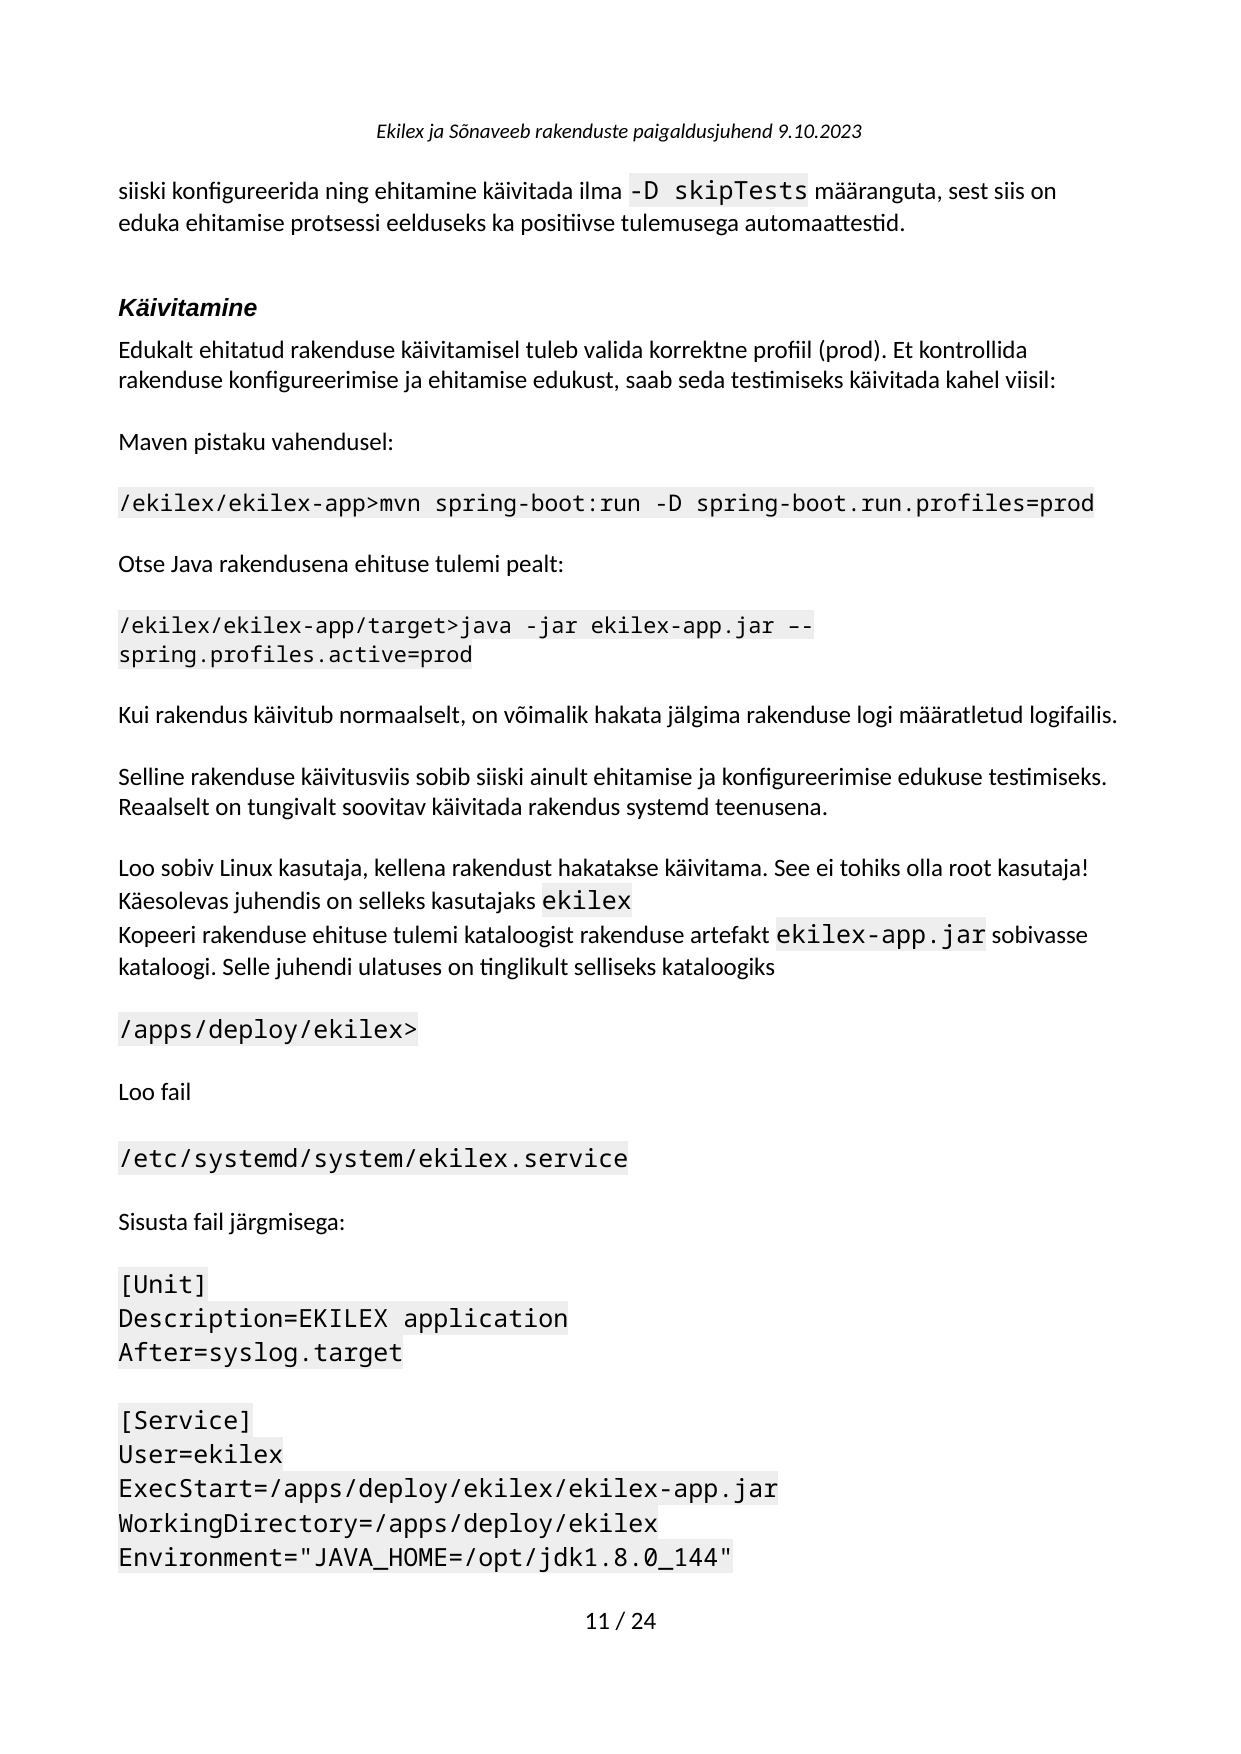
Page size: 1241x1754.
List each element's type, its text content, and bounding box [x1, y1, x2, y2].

text Loo fail [118, 1077, 1122, 1107]
text Edukalt ehitatud rakenduse käivitamisel tuleb valida korrektne profiil (prod). Et kontrollida rakenduse konfigureerimise ja ehitamise edukust, saab seda testimiseks käivitada kahel viisil: [118, 334, 1122, 395]
text Selline rakenduse käivitusviis sobib siiski ainult ehitamise ja konfigureerimise edukuse testimiseks. Reaalselt on tungivalt soovitav käivitada rakendus systemd teenusena. [118, 761, 1122, 822]
text /apps/deploy/ekilex> [118, 1012, 1122, 1046]
text Kui rakendus käivitub normaalselt, on võimalik hakata jälgima rakenduse logi määratletud logifailis. [118, 700, 1122, 730]
text After=syslog.target [118, 1335, 1122, 1369]
text /ekilex/ekilex-app/target>java -jar ekilex-app.jar –-spring.profiles.active=prod [118, 609, 1122, 669]
text Otse Java rakendusena ehituse tulemi pealt: [118, 548, 1122, 579]
text [Service] [118, 1403, 1122, 1437]
text Loo sobiv Linux kasutaja, kellena rakendust hakatakse käivitama. See ei tohiks olla root kasutaja! Käesolevas juhendis on selleks kasutajaks ekilex [118, 852, 1122, 917]
text Environment="JAVA_HOME=/opt/jdk1.8.0_144" [118, 1539, 1122, 1573]
text User=ekilex [118, 1437, 1122, 1471]
text Sisusta fail järgmisega: [118, 1206, 1122, 1236]
text ExecStart=/apps/deploy/ekilex/ekilex-app.jar [118, 1471, 1122, 1505]
text WorkingDirectory=/apps/deploy/ekilex [118, 1505, 1122, 1539]
text Maven pistaku vahendusel: [118, 426, 1122, 456]
text Description=EKILEX application [118, 1301, 1122, 1335]
text [Unit] [118, 1267, 1122, 1301]
text /ekilex/ekilex-app>mvn spring-boot:run -D spring-boot.run.profiles=prod [118, 487, 1122, 518]
text /etc/systemd/system/ekilex.service [118, 1141, 1122, 1175]
subtitle Käivitamine [118, 293, 1122, 322]
text Kopeeri rakenduse ehituse tulemi kataloogist rakenduse artefakt ekilex-app.jar sobivasse kataloogi. Selle juhendi ulatuses on tinglikult selliseks kataloogiks [118, 917, 1122, 981]
text siiski konfigureerida ning ehitamine käivitada ilma -D skipTests määranguta, sest siis on eduka ehitamise protsessi eelduseks ka positiivse tulemusega automaattestid. [118, 173, 1122, 238]
